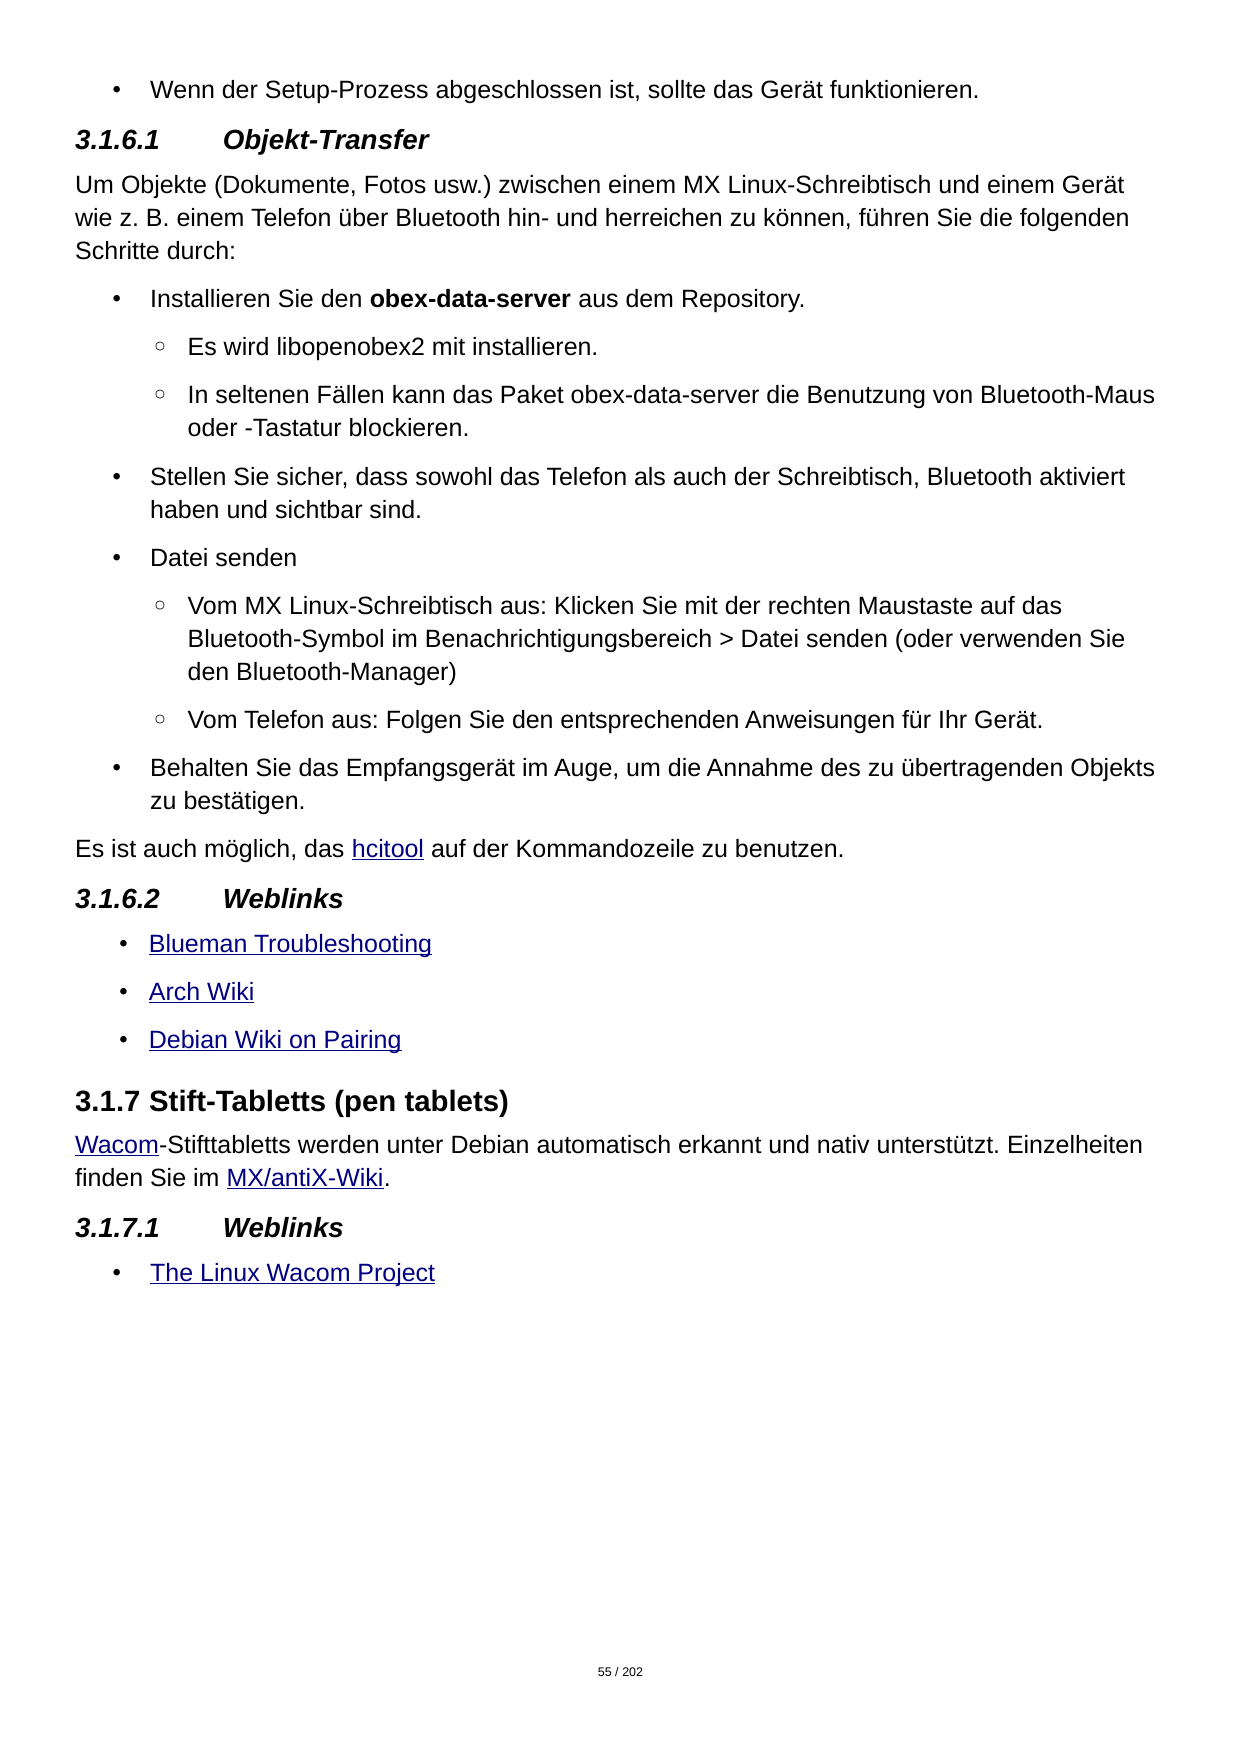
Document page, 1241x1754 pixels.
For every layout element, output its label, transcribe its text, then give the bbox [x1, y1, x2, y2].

subtitle Weblinks [75, 1211, 1166, 1243]
subtitle Objekt-Transfer [75, 123, 1166, 155]
list Arch Wiki [119, 977, 1166, 1006]
list Vom MX Linux-Schreibtisch aus: Klicken Sie mit der rechten Maustaste auf das Bluetooth-Symbol im Benachrichtigungsbereich > Datei senden (oder verwenden Sie den Bluetooth-Manager) [150, 591, 1166, 686]
list Blueman Troubleshooting [119, 929, 1166, 958]
list In seltenen Fällen kann das Paket obex-data-server die Benutzung von Bluetooth-Maus oder -Tastatur blockieren. [150, 380, 1166, 442]
text Es ist auch möglich, das hcitool auf der Kommandozeile zu benutzen. [75, 834, 1166, 863]
list The Linux Wacom Project [112, 1258, 1166, 1287]
list Vom Telefon aus: Folgen Sie den entsprechenden Anweisungen für Ihr Gerät. [150, 705, 1166, 734]
text Wacom-Stifttabletts werden unter Debian automatisch erkannt und nativ unterstützt. Einzelheiten finden Sie im MX/antiX-Wiki. [75, 1130, 1166, 1192]
list Behalten Sie das Empfangsgerät im Auge, um die Annahme des zu übertragenden Objekts zu bestätigen. [112, 753, 1166, 815]
list Stellen Sie sicher, dass sowohl das Telefon als auch der Schreibtisch, Bluetooth aktiviert haben und sichtbar sind. [112, 461, 1166, 523]
list Es wird libopenobex2 mit installieren. [150, 332, 1166, 361]
list Wenn der Setup-Prozess abgeschlossen ist, sollte das Gerät funktionieren. [112, 75, 1166, 104]
subtitle Weblinks [75, 882, 1166, 914]
subtitle Stift-Tabletts (pen tablets) [75, 1084, 1166, 1117]
list Installieren Sie den obex-data-server aus dem Repository. [112, 284, 1166, 313]
list Datei senden [112, 543, 1166, 571]
list Debian Wiki on Pairing [119, 1025, 1166, 1054]
text Um Objekte (Dokumente, Fotos usw.) zwischen einem MX Linux-Schreibtisch und einem Gerät wie z. B. einem Telefon über Bluetooth hin- und herreichen zu können, führen Sie die folgenden Schritte durch: [75, 170, 1166, 265]
